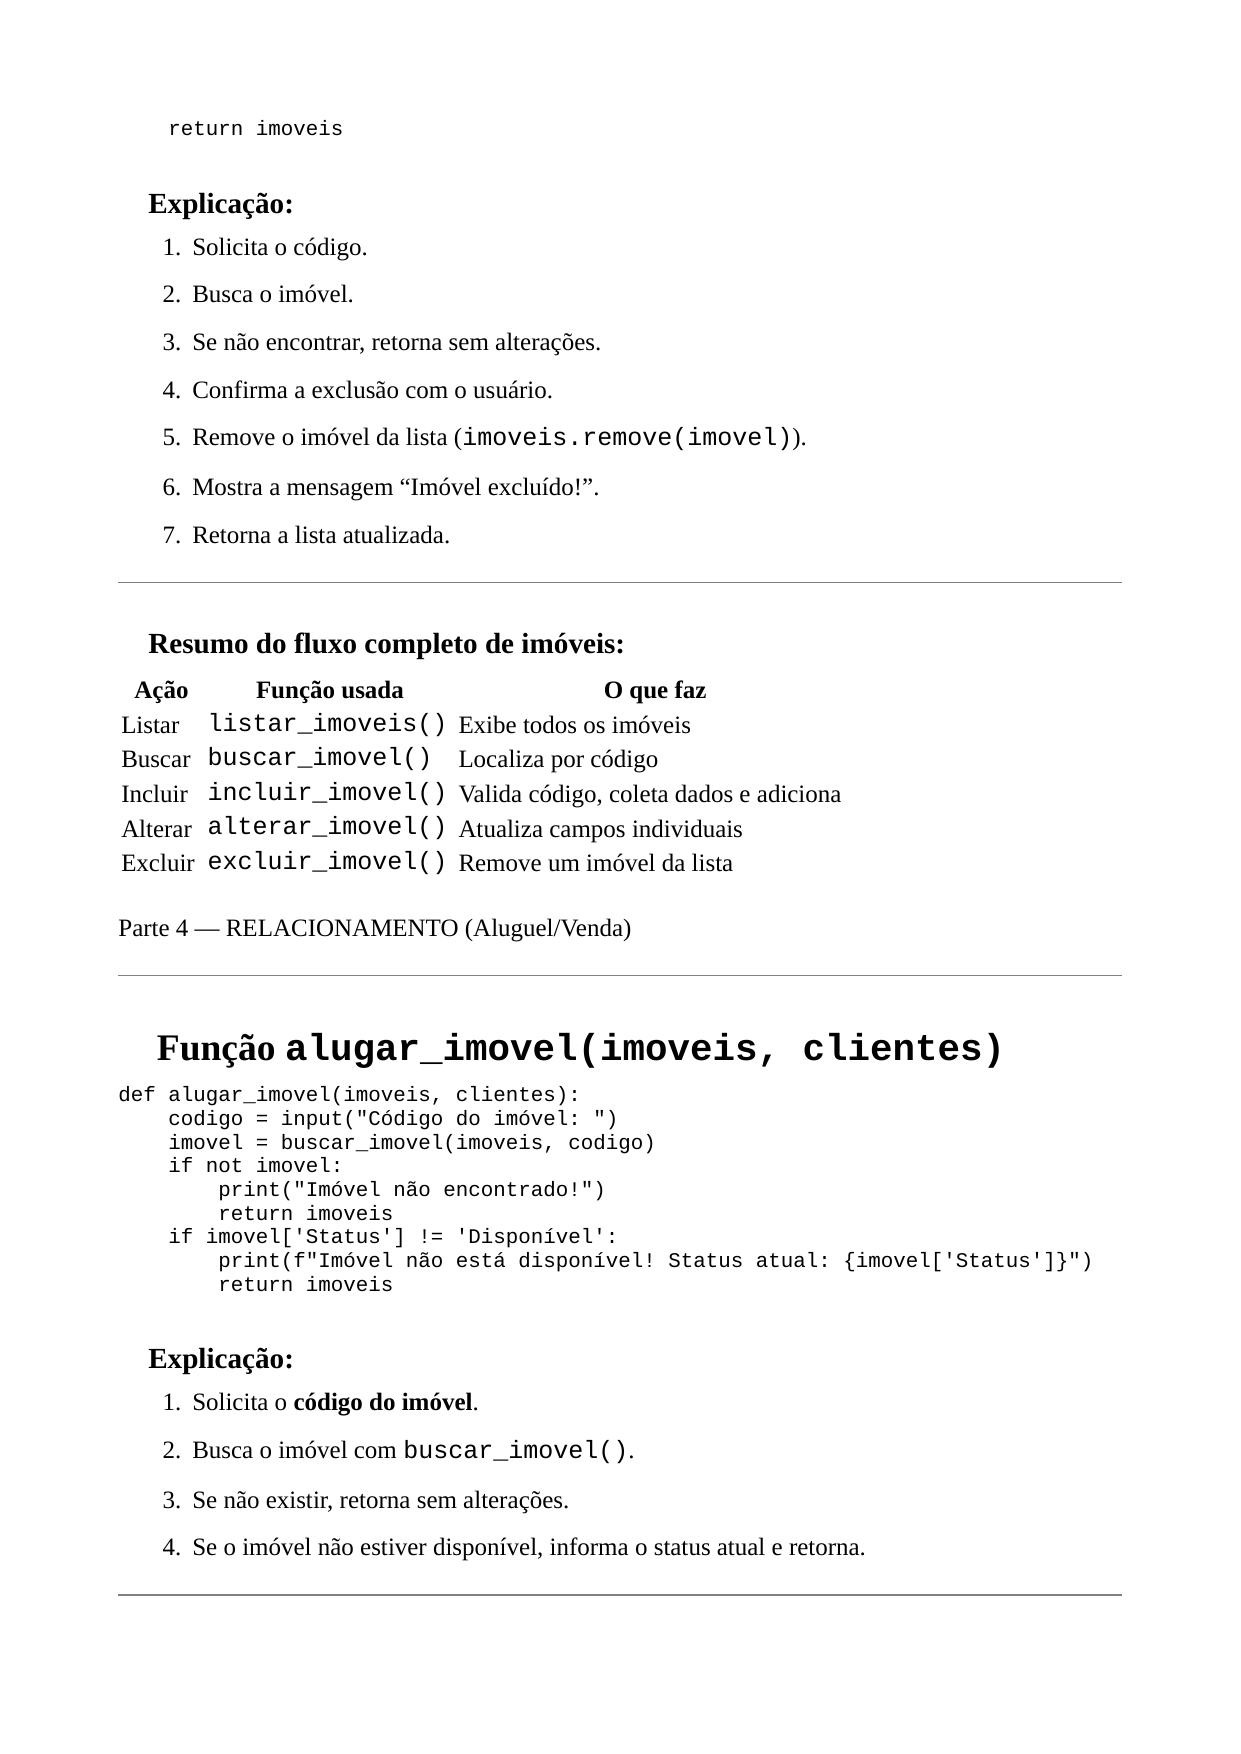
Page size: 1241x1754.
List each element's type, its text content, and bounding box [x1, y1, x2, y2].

table_cell Valida código, coleta dados e adiciona [455, 776, 854, 811]
text codigo = input("Código do imóvel: ") [118, 1108, 1122, 1132]
text def alugar_imovel(imoveis, clientes): [118, 1084, 1122, 1108]
list Solicita o código do imóvel. [162, 1387, 1122, 1416]
list Confirma a exclusão com o usuário. [162, 375, 1122, 403]
table_cell Buscar [118, 742, 204, 776]
table_cell alterar_imovel() [204, 811, 455, 845]
text if imovel['Status'] != 'Disponível': [118, 1226, 1122, 1250]
table_cell Atualiza campos individuais [455, 811, 854, 845]
list Remove o imóvel da lista (imoveis.remove(imovel)). [162, 422, 1122, 453]
table_cell Alterar [118, 811, 204, 845]
text print(f"Imóvel não está disponível! Status atual: {imovel['Status']}") [118, 1250, 1122, 1273]
subtitle 🧩 Explicação: [118, 1341, 1122, 1375]
text print("Imóvel não encontrado!") [118, 1179, 1122, 1203]
list Busca o imóvel. [162, 279, 1122, 308]
table_header Função usada [204, 673, 455, 707]
table_cell buscar_imovel() [204, 742, 455, 776]
text return imoveis [118, 118, 1122, 142]
table_header Ação [118, 673, 204, 707]
list Busca o imóvel com buscar_imovel(). [162, 1435, 1122, 1466]
table_cell Localiza por código [455, 742, 854, 776]
list Se não encontrar, retorna sem alterações. [162, 327, 1122, 356]
text Parte 4 — RELACIONAMENTO (Aluguel/Venda) [118, 880, 1122, 942]
subtitle 🔹 Função alugar_imovel(imoveis, clientes) [118, 1026, 1122, 1072]
list Se não existir, retorna sem alterações. [162, 1485, 1122, 1514]
list Solicita o código. [162, 232, 1122, 261]
table_header O que faz [455, 673, 854, 707]
table_cell incluir_imovel() [204, 776, 455, 811]
text imovel = buscar_imovel(imoveis, codigo) [118, 1132, 1122, 1155]
text return imoveis [118, 1273, 1122, 1297]
list Retorna a lista atualizada. [162, 520, 1122, 549]
text if not imovel: [118, 1155, 1122, 1179]
subtitle 💡 Resumo do fluxo completo de imóveis: [118, 626, 1122, 660]
table_cell Incluir [118, 776, 204, 811]
table_cell Remove um imóvel da lista [455, 845, 854, 880]
table_cell Listar [118, 707, 204, 742]
table_cell listar_imoveis() [204, 707, 455, 742]
list Mostra a mensagem “Imóvel excluído!”. [162, 472, 1122, 501]
subtitle 🧩 Explicação: [118, 186, 1122, 219]
list Se o imóvel não estiver disponível, informa o status atual e retorna. [162, 1532, 1122, 1561]
table_cell Exibe todos os imóveis [455, 707, 854, 742]
table_cell excluir_imovel() [204, 845, 455, 880]
text return imoveis [118, 1203, 1122, 1226]
table_cell Excluir [118, 845, 204, 880]
